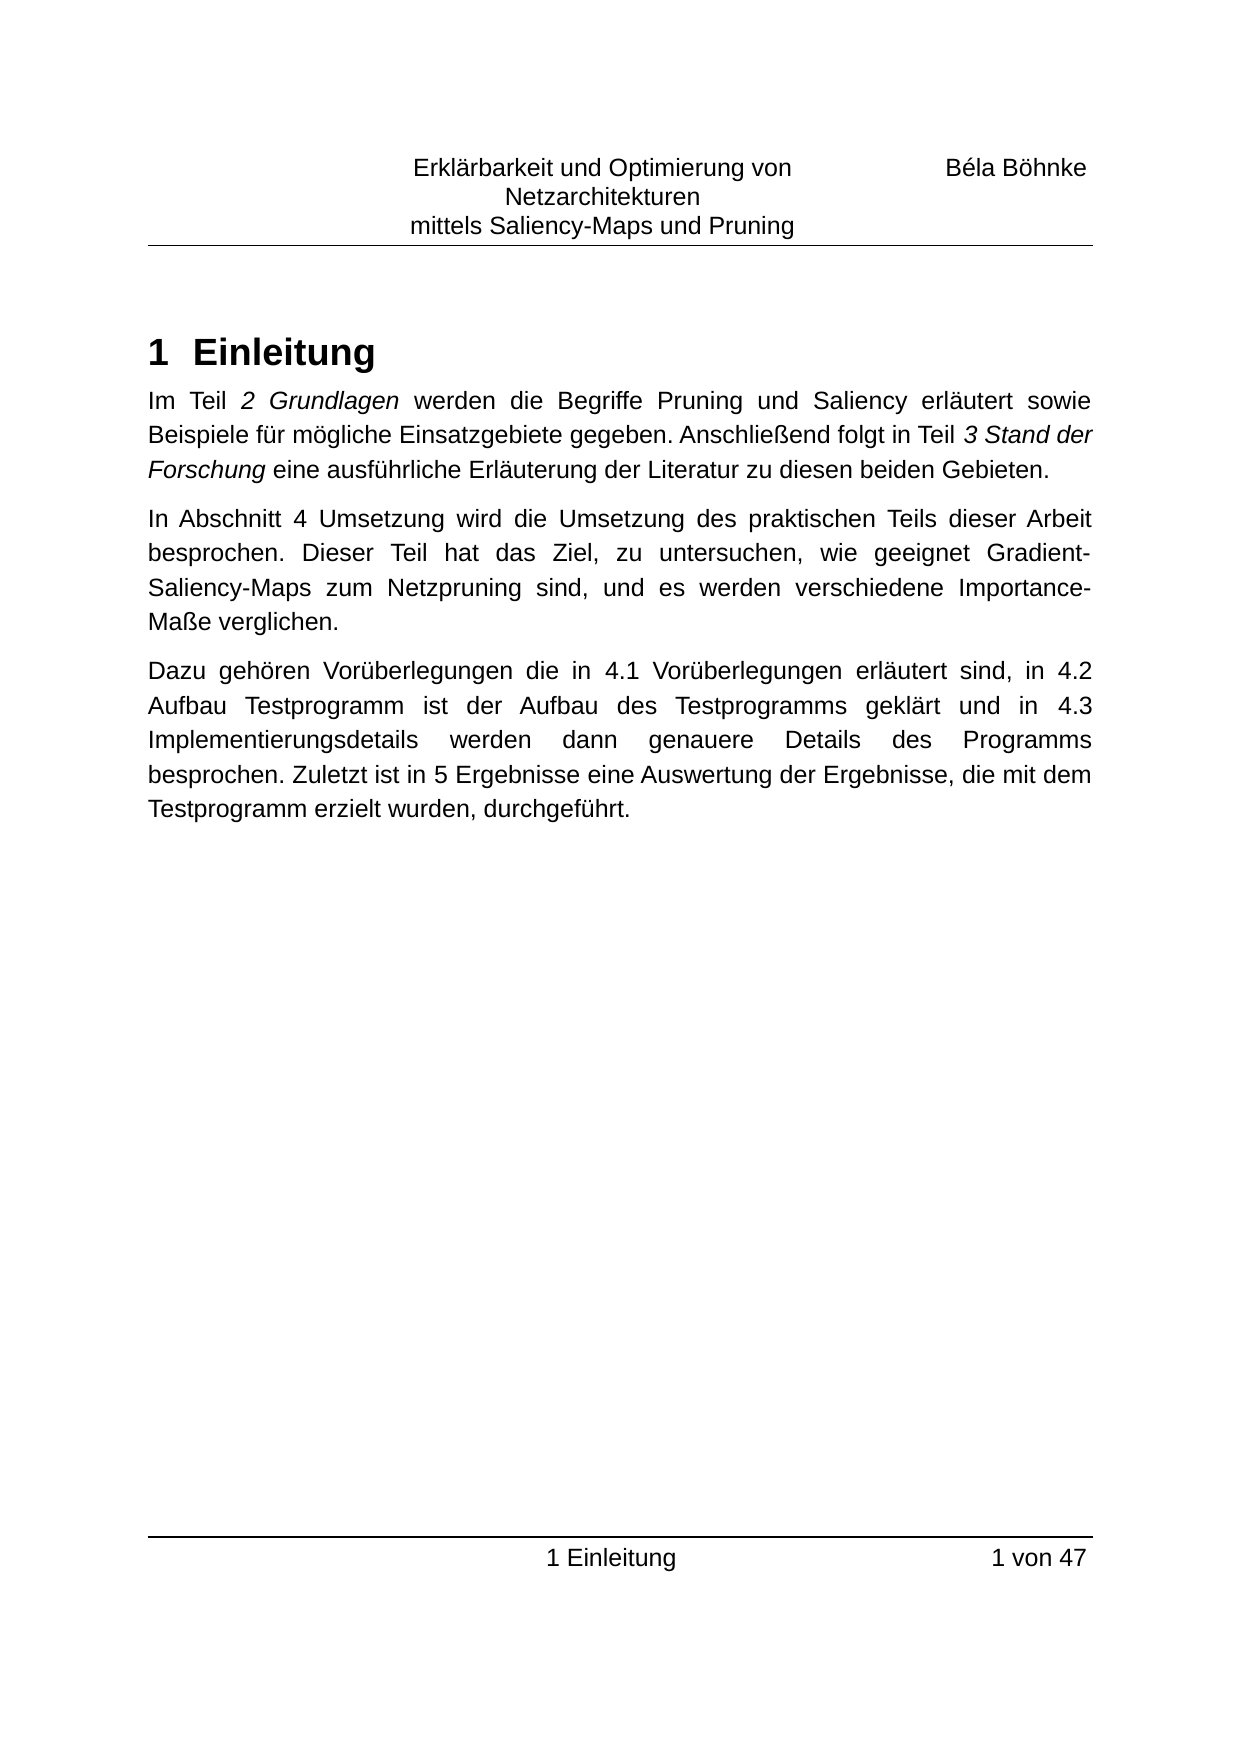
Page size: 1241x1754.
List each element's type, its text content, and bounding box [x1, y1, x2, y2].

subtitle Einleitung [148, 329, 1093, 373]
text In Abschnitt 4 Umsetzung wird die Umsetzung des praktischen Teils dieser Arbeit besprochen. Dieser Teil hat das Ziel, zu untersuchen, wie geeignet Gradient-Saliency-Maps zum Netzpruning sind, und es werden verschiedene Importance-Maße verglichen. [148, 504, 1093, 636]
text Im Teil 2 Grundlagen werden die Begriffe Pruning und Saliency erläutert sowie Beispiele für mögliche Einsatzgebiete gegeben. Anschließend folgt in Teil 3 Stand der Forschung eine ausführliche Erläuterung der Literatur zu diesen beiden Gebieten. [148, 386, 1093, 483]
text Dazu gehören Vorüberlegungen die in 4.1 Vorüberlegungen erläutert sind, in 4.2 Aufbau Testprogramm ist der Aufbau des Testprogramms geklärt und in 4.3 Implementierungsdetails werden dann genauere Details des Programms besprochen. Zuletzt ist in 5 Ergebnisse eine Auswertung der Ergebnisse, die mit dem Testprogramm erzielt wurden, durchgeführt. [148, 656, 1093, 823]
